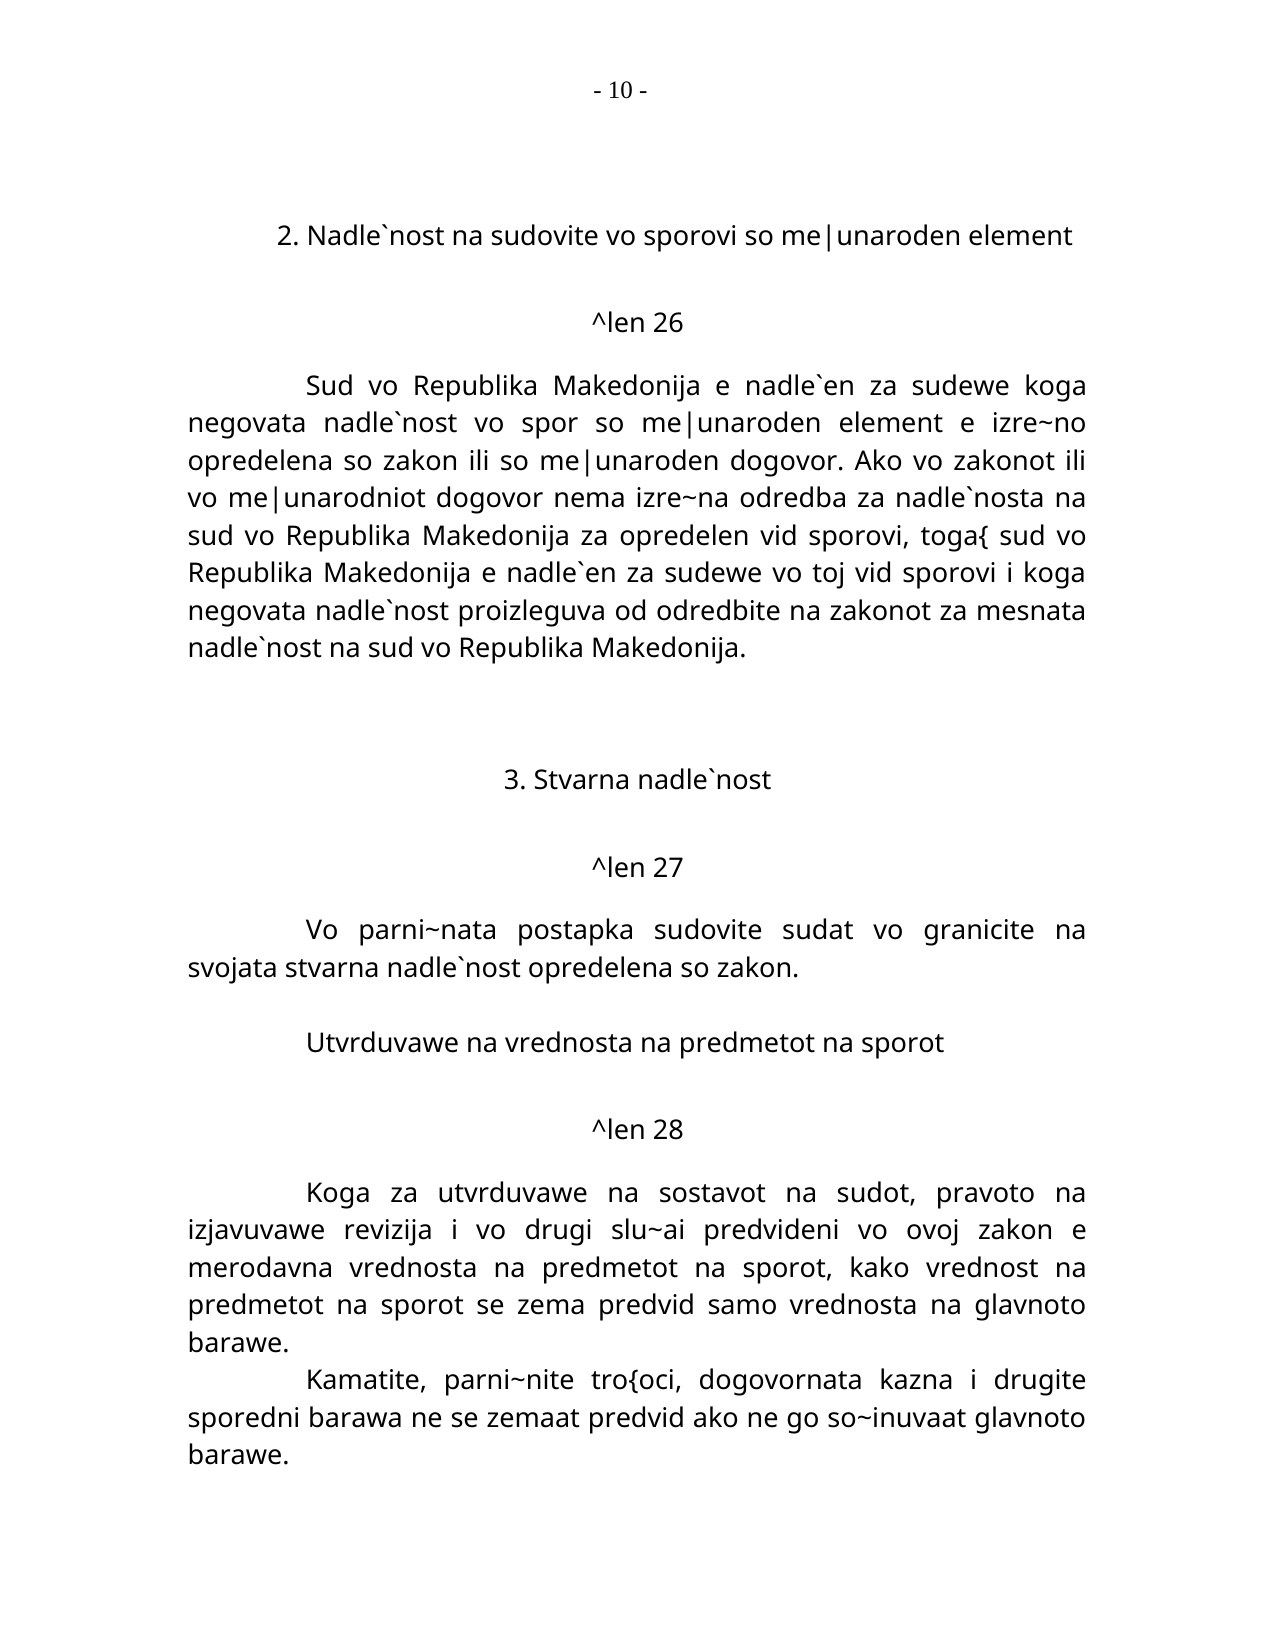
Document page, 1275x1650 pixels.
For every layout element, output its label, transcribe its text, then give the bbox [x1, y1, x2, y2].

text ^len 26 [187, 303, 1087, 340]
text ^len 27 [187, 847, 1087, 885]
text Sud vo Republika Makedonija e nadle`en za sudewe koga negovata nadle`nost vo spor so me|unaroden element e izre~no opredelena so zakon ili so me|unaroden dogovor. Ako vo zakonot ili vo me|unarodniot dogovor nema izre~na odredba za nadle`nosta na sud vo Republika Makedonija za opredelen vid sporovi, toga{ sud vo Republika Makedonija e nadle`en za sudewe vo toj vid sporovi i koga negovata nadle`nost proizleguva od odredbite na zakonot za mesnata nadle`nost na sud vo Republika Makedonija. [187, 365, 1087, 665]
text Vo parni~nata postapka sudovite sudat vo granicite na svojata stvarna nadle`nost opredelena so zakon. [187, 910, 1087, 985]
text Kamatite, parni~nite tro{oci, dogovornata kazna i drugite sporedni barawa ne se zemaat predvid ako ne go so~inuvaat glavnoto barawe. [187, 1360, 1087, 1472]
text 2. Nadle`nost na sudovite vo sporovi so me|unaroden element [231, 216, 1087, 253]
text ^len 28 [187, 1110, 1087, 1147]
text Utvrduvawe na vrednosta na predmetot na sporot [187, 1022, 1087, 1060]
text Koga za utvrduvawe na sostavot na sudot, pravoto na izjavuvawe revizija i vo drugi slu~ai predvideni vo ovoj zakon e merodavna vrednosta na predmetot na sporot, kako vrednost na predmetot na sporot se zema predvid samo vrednosta na glavnoto barawe. [187, 1172, 1087, 1360]
text 3. Stvarna nadle`nost [187, 761, 1087, 797]
